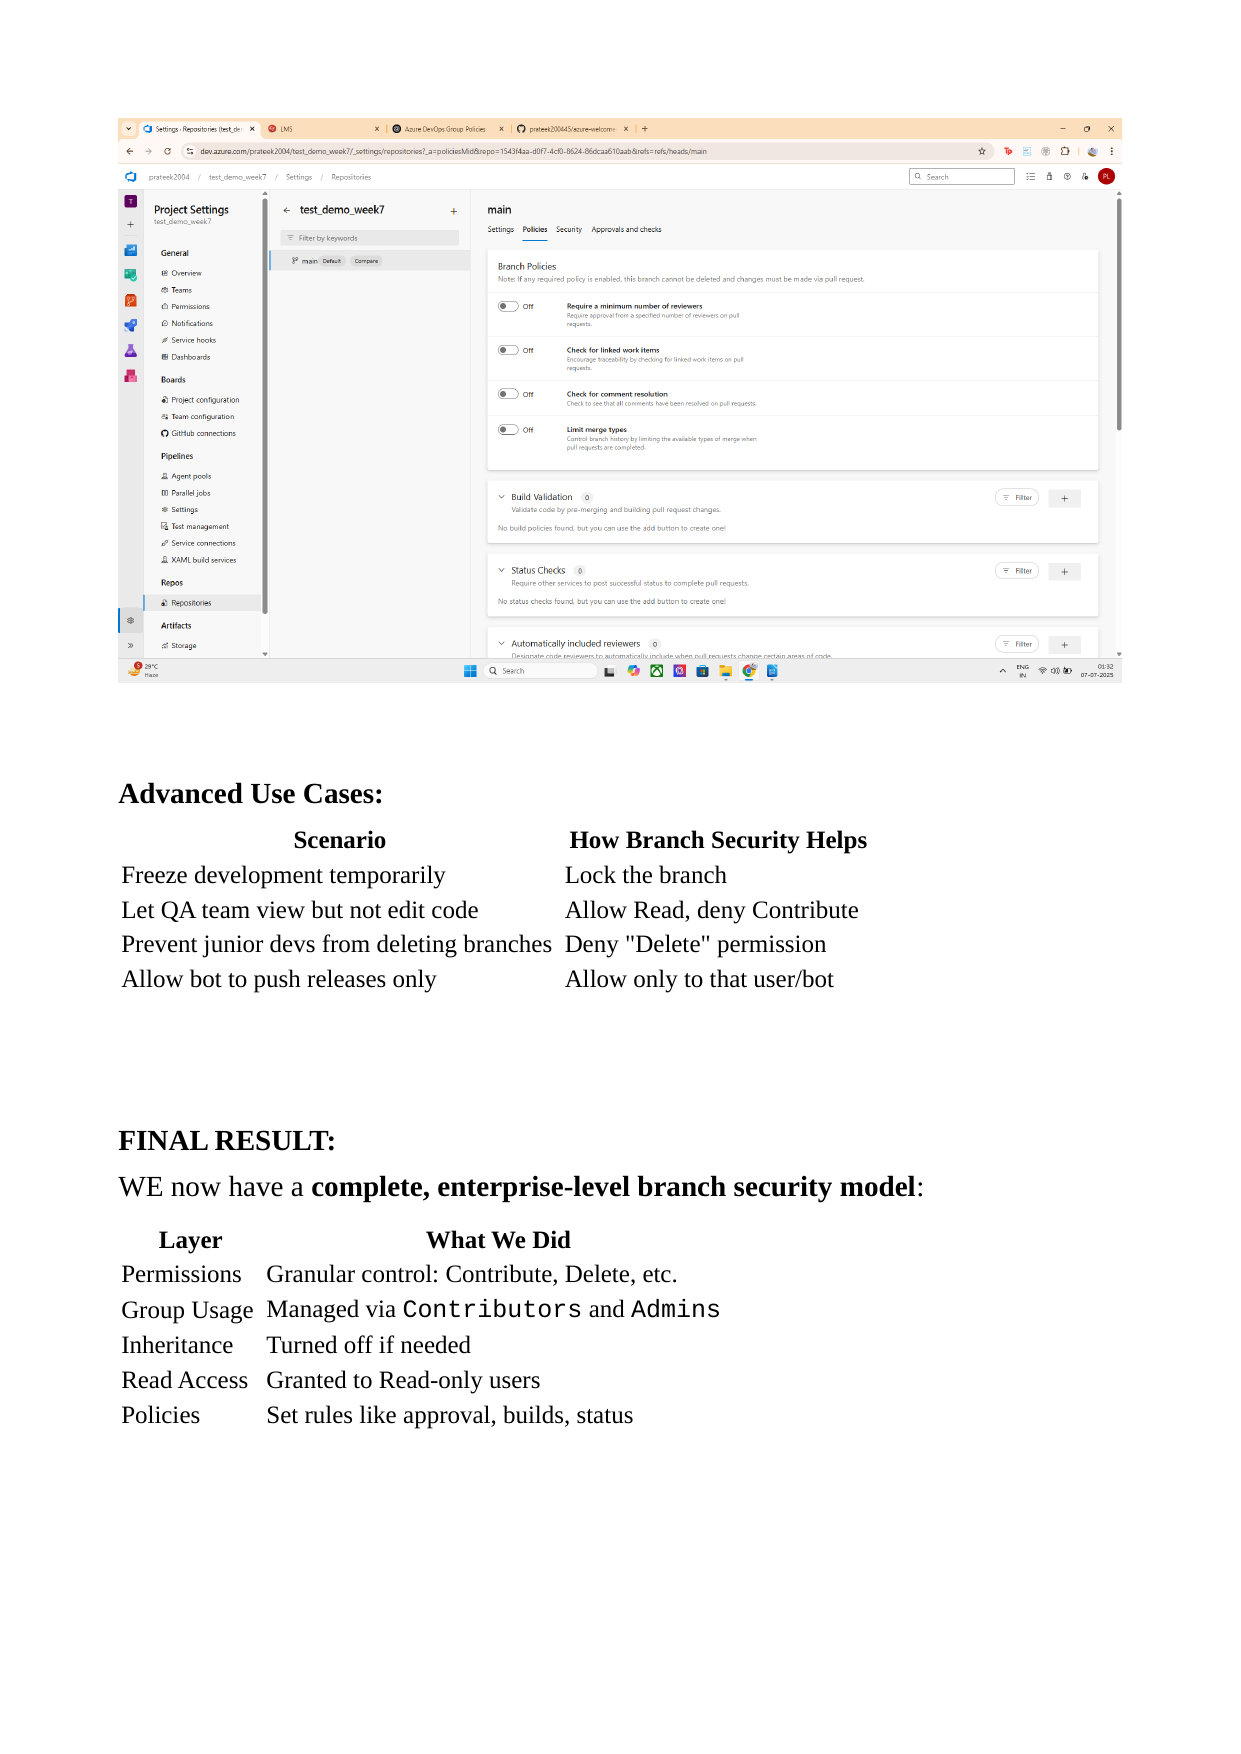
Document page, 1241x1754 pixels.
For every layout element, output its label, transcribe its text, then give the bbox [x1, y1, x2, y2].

table_cell Managed via Contributors and Admins [263, 1291, 733, 1328]
table_cell Freeze development temporarily [118, 857, 562, 892]
table_cell Allow only to that user/bot [562, 961, 875, 996]
table_cell Turned off if needed [263, 1328, 733, 1362]
subtitle FINAL RESULT: [118, 1123, 1122, 1156]
subtitle Advanced Use Cases: [118, 777, 1122, 810]
table_cell Read Access [118, 1362, 263, 1397]
table_header Scenario [118, 823, 562, 857]
table_header Layer [118, 1222, 263, 1256]
table_header What We Did [263, 1222, 733, 1256]
table_cell Allow Read, deny Contribute [562, 892, 875, 926]
table_cell Deny "Delete" permission [562, 926, 875, 961]
table_cell Policies [118, 1397, 263, 1431]
table_cell Permissions [118, 1256, 263, 1291]
table_header How Branch Security Helps [562, 823, 875, 857]
table_cell Lock the branch [562, 857, 875, 892]
table_cell Inheritance [118, 1328, 263, 1362]
table_cell Prevent junior devs from deleting branches [118, 926, 562, 961]
table_cell Let QA team view but not edit code [118, 892, 562, 926]
picture [118, 118, 1123, 683]
table_cell Granular control: Contribute, Delete, etc. [263, 1256, 733, 1291]
table_cell Granted to Read-only users [263, 1362, 733, 1397]
table_cell Group Usage [118, 1291, 263, 1328]
table_cell Set rules like approval, builds, status [263, 1397, 733, 1431]
text WE now have a complete, enterprise-level branch security model: [118, 1169, 1122, 1202]
table_cell Allow bot to push releases only [118, 961, 562, 996]
